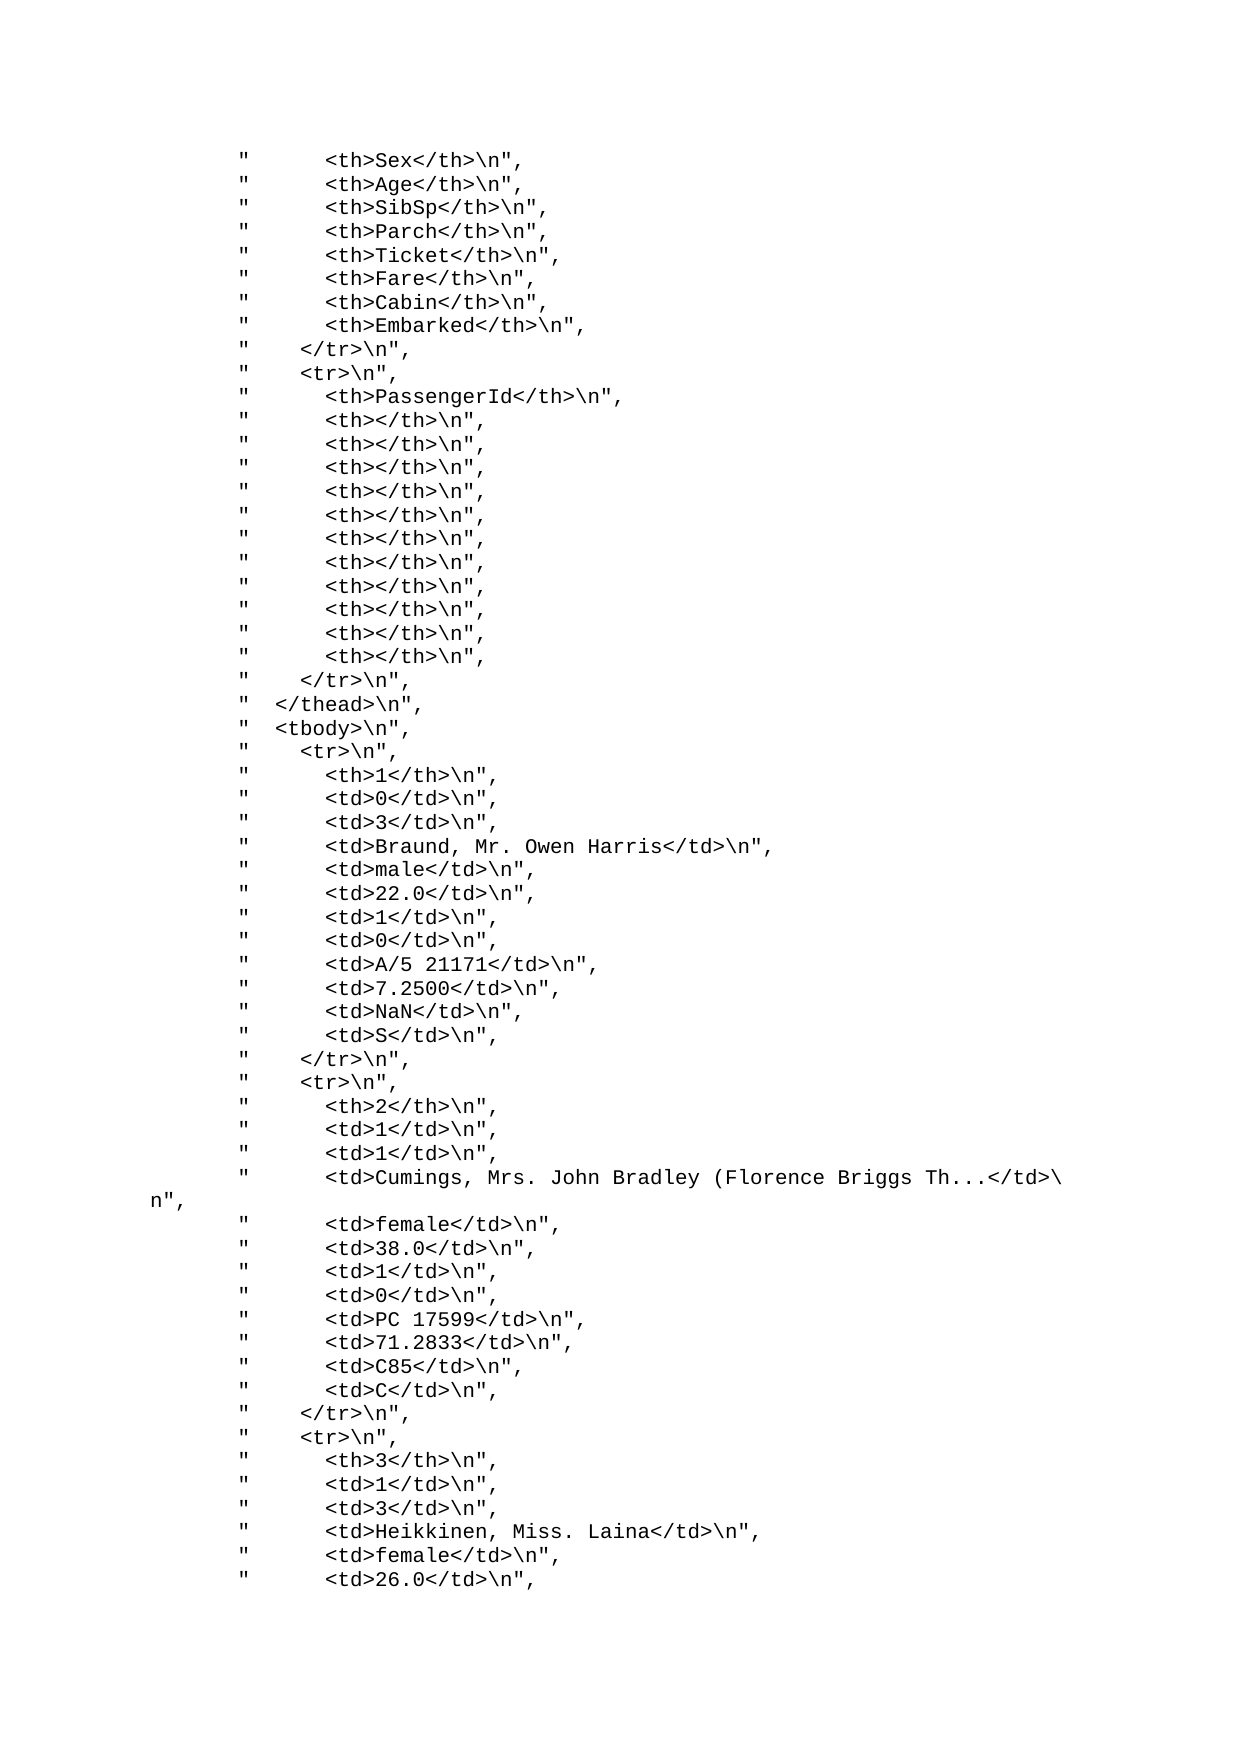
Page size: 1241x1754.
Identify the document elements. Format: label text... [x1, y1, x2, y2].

text " <td>0</td>\n", [150, 930, 1090, 954]
text " <tr>\n", [150, 741, 1090, 765]
text " <td>female</td>\n", [150, 1214, 1090, 1238]
text " <th></th>\n", [150, 576, 1090, 599]
text " <td>1</td>\n", [150, 1143, 1090, 1167]
text " <td>Braund, Mr. Owen Harris</td>\n", [150, 836, 1090, 859]
text " <th>Ticket</th>\n", [150, 244, 1090, 268]
text " </tr>\n", [150, 670, 1090, 694]
text " <td>26.0</td>\n", [150, 1569, 1090, 1592]
text " <td>0</td>\n", [150, 788, 1090, 812]
text " <th></th>\n", [150, 481, 1090, 505]
text " </thead>\n", [150, 694, 1090, 717]
text " <td>22.0</td>\n", [150, 883, 1090, 907]
text " <th>Embarked</th>\n", [150, 316, 1090, 339]
text " <td>female</td>\n", [150, 1545, 1090, 1569]
text " <td>A/5 21171</td>\n", [150, 954, 1090, 978]
text " <th></th>\n", [150, 434, 1090, 457]
text " <td>S</td>\n", [150, 1025, 1090, 1048]
text " <td>38.0</td>\n", [150, 1238, 1090, 1261]
text " <th></th>\n", [150, 599, 1090, 623]
text " <th>2</th>\n", [150, 1096, 1090, 1119]
text " <td>C</td>\n", [150, 1379, 1090, 1403]
text " </tr>\n", [150, 1048, 1090, 1072]
text " <td>1</td>\n", [150, 1474, 1090, 1498]
text " <td>1</td>\n", [150, 907, 1090, 930]
text " <th></th>\n", [150, 552, 1090, 576]
text " <th></th>\n", [150, 528, 1090, 552]
text " <th></th>\n", [150, 457, 1090, 481]
text " <td>71.2833</td>\n", [150, 1332, 1090, 1356]
text " </tr>\n", [150, 1403, 1090, 1427]
text " <th>Sex</th>\n", [150, 150, 1090, 174]
text " <tr>\n", [150, 363, 1090, 386]
text " <th>Cabin</th>\n", [150, 292, 1090, 316]
text " <th>1</th>\n", [150, 765, 1090, 788]
text " <th>3</th>\n", [150, 1451, 1090, 1474]
text " <th>SibSp</th>\n", [150, 197, 1090, 221]
text " <tr>\n", [150, 1427, 1090, 1451]
text " <th>Fare</th>\n", [150, 268, 1090, 292]
text " <tr>\n", [150, 1072, 1090, 1096]
text " <th></th>\n", [150, 623, 1090, 647]
text " <tbody>\n", [150, 717, 1090, 741]
text " <td>1</td>\n", [150, 1119, 1090, 1143]
text " <th></th>\n", [150, 410, 1090, 434]
text " <td>PC 17599</td>\n", [150, 1309, 1090, 1332]
text " <td>0</td>\n", [150, 1285, 1090, 1309]
text " <td>3</td>\n", [150, 812, 1090, 836]
text " <td>Heikkinen, Miss. Laina</td>\n", [150, 1521, 1090, 1545]
text " <th>PassengerId</th>\n", [150, 386, 1090, 410]
text " <td>7.2500</td>\n", [150, 978, 1090, 1001]
text " <td>male</td>\n", [150, 859, 1090, 883]
text " <td>NaN</td>\n", [150, 1001, 1090, 1025]
text " <th>Age</th>\n", [150, 174, 1090, 197]
text " <th></th>\n", [150, 505, 1090, 528]
text " <th></th>\n", [150, 647, 1090, 670]
text " <td>Cumings, Mrs. John Bradley (Florence Briggs Th...</td>\n", [150, 1167, 1090, 1214]
text " </tr>\n", [150, 339, 1090, 363]
text " <td>1</td>\n", [150, 1261, 1090, 1285]
text " <td>3</td>\n", [150, 1498, 1090, 1521]
text " <td>C85</td>\n", [150, 1356, 1090, 1379]
text " <th>Parch</th>\n", [150, 221, 1090, 244]
